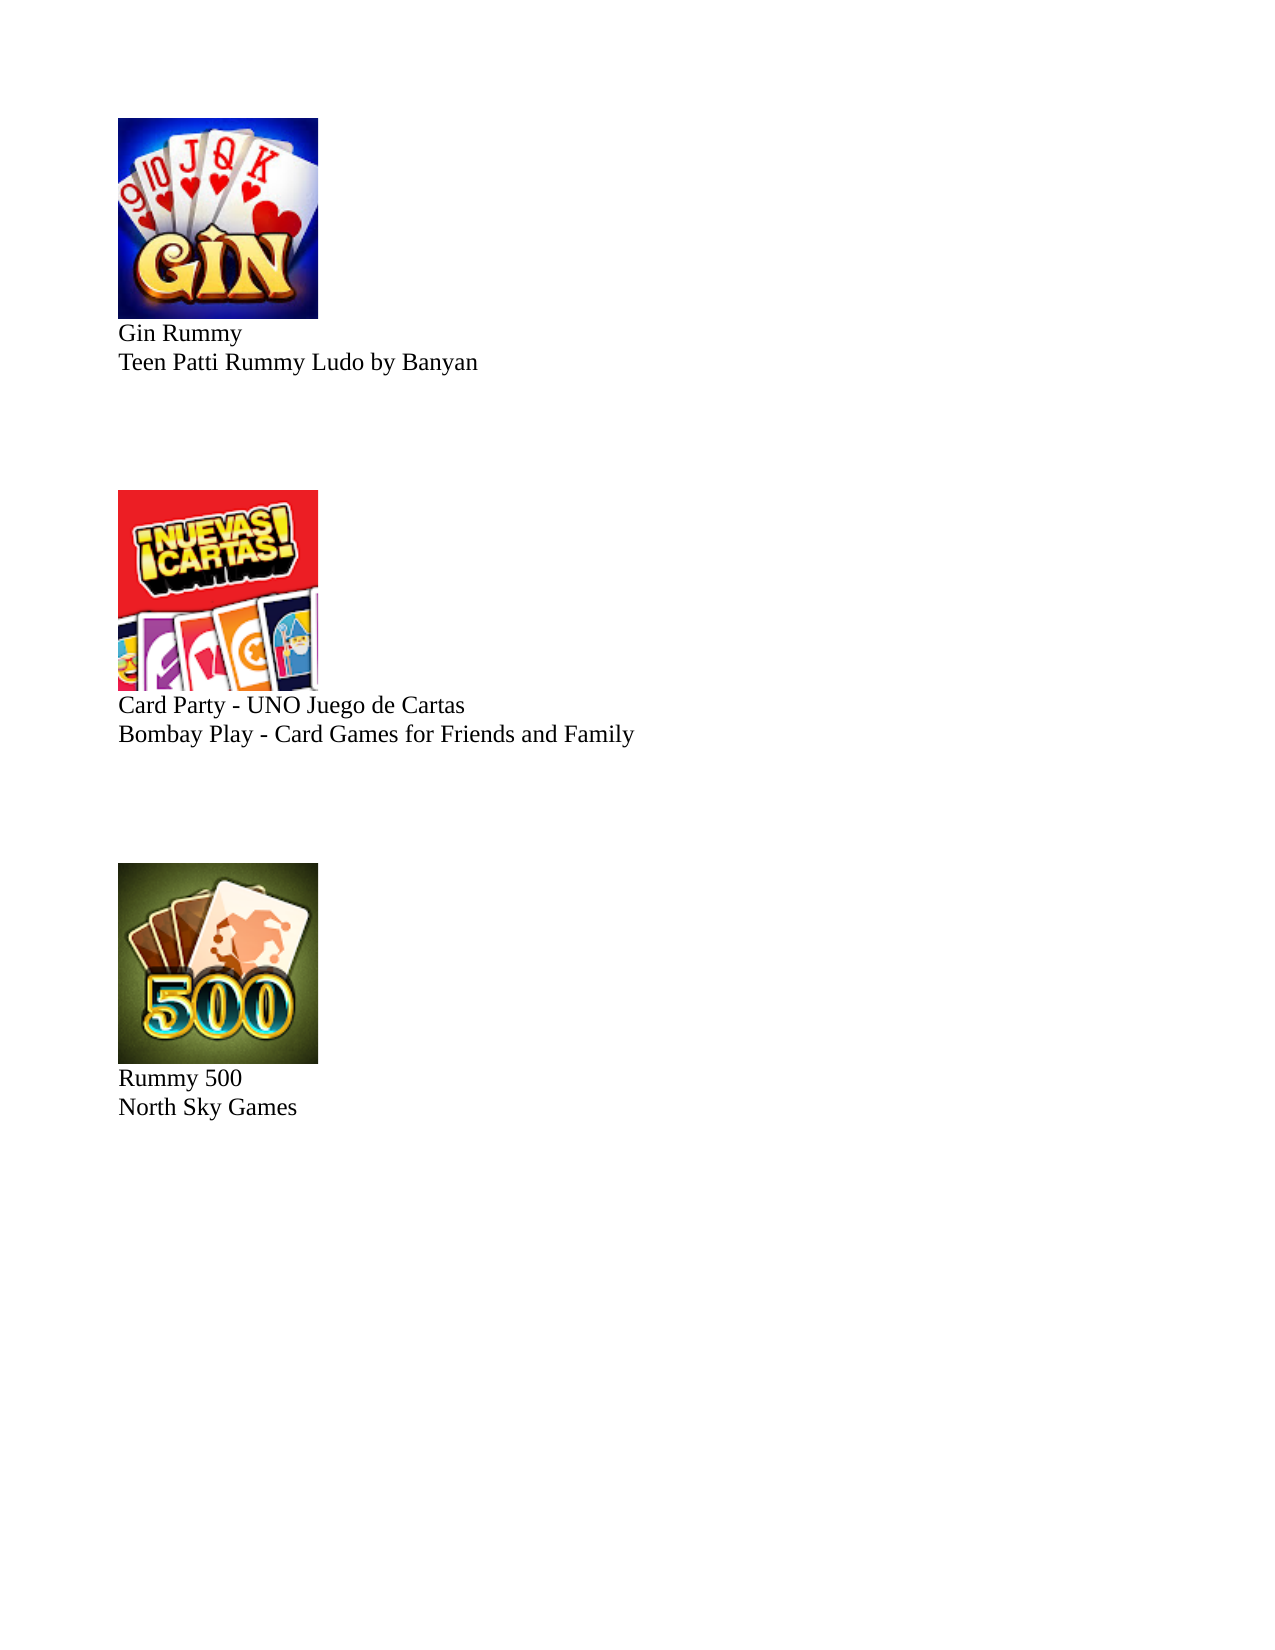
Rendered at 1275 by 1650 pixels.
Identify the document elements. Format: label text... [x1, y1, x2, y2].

text Teen Patti Rummy Ludo by Banyan [118, 347, 1157, 376]
text Gin Rummy [118, 318, 1157, 347]
picture [118, 490, 319, 691]
text Card Party - UNO Juego de Cartas [118, 691, 1157, 719]
picture [118, 863, 319, 1064]
text North Sky Games [118, 1092, 1157, 1121]
text Bombay Play - Card Games for Friends and Family [118, 719, 1157, 748]
picture [118, 118, 319, 319]
text Rummy 500 [118, 1063, 1157, 1092]
